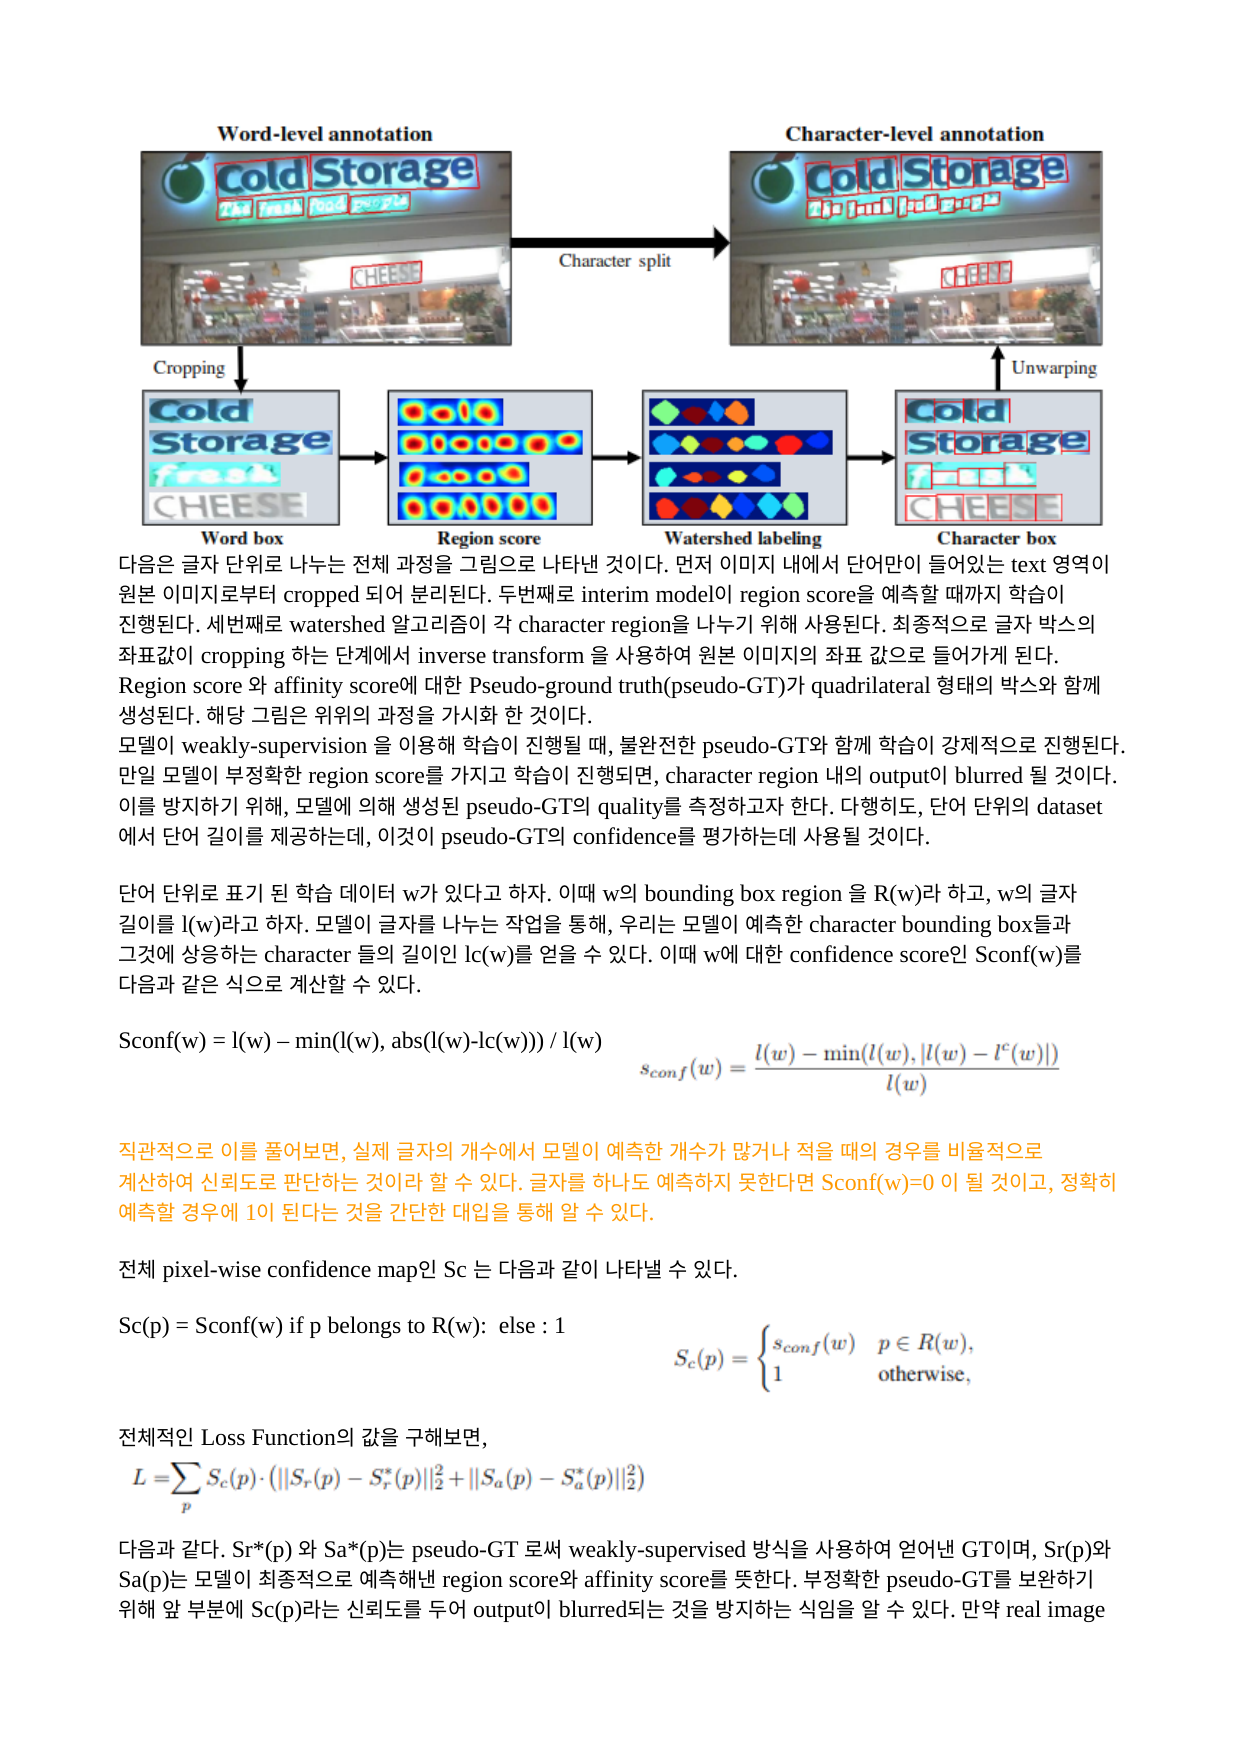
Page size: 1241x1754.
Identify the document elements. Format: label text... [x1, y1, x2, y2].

text 모델이 weakly-supervision 을 이용해 학습이 진행될 때, 불완전한 pseudo-GT와 함께 학습이 강제적으로 진행된다. [118, 729, 1122, 760]
text Sc(p) = Sconf(w) if p belongs to R(w): else : 1 [118, 1311, 1122, 1338]
text 전체적인 Loss Function의 값을 구해보면, [118, 1421, 1122, 1451]
picture [124, 1451, 650, 1515]
text 다음과 같다. Sr*(p) 와 Sa*(p)는 pseudo-GT 로써 weakly-supervised 방식을 사용하여 얻어낸 GT이며, Sr(p)와 Sa(p)는 모델이 최종적으로 예측해낸 region score와 affinity score를 뜻한다. 부정확한 pseudo-GT를 보완하기 위해 앞 부분에 Sc(p)라는 신뢰도를 두어 output이 blurred되는 것을 방지하는 식임을 알 수 있다. 만약 real image [118, 1533, 1122, 1624]
text 전체 pixel-wise confidence map인 Sc 는 다음과 같이 나타낼 수 있다. [118, 1253, 1122, 1284]
text Sconf(w) = l(w) – min(l(w), abs(l(w)-lc(w))) / l(w) [118, 1026, 1122, 1053]
picture [624, 1028, 1060, 1105]
picture [135, 118, 1105, 549]
picture [659, 1315, 991, 1408]
text 단어 단위로 표기 된 학습 데이터 w가 있다고 하자. 이때 w의 bounding box region 을 R(w)라 하고, w의 글자 길이를 l(w)라고 하자. 모델이 글자를 나누는 작업을 통해, 우리는 모델이 예측한 character bounding box들과 그것에 상응하는 character 들의 길이인 lc(w)를 얻을 수 있다. 이때 w에 대한 confidence score인 Sconf(w)를 다음과 같은 식으로 계산할 수 있다. [118, 878, 1122, 998]
text 만일 모델이 부정확한 region score를 가지고 학습이 진행되면, character region 내의 output이 blurred 될 것이다. 이를 방지하기 위해, 모델에 의해 생성된 pseudo-GT의 quality를 측정하고자 한다. 다행히도, 단어 단위의 dataset에서 단어 길이를 제공하는데, 이것이 pseudo-GT의 confidence를 평가하는데 사용될 것이다. [118, 760, 1122, 850]
text 직관적으로 이를 풀어보면, 실제 글자의 개수에서 모델이 예측한 개수가 많거나 적을 때의 경우를 비율적으로 계산하여 신뢰도로 판단하는 것이라 할 수 있다. 글자를 하나도 예측하지 못한다면 Sconf(w)=0 이 될 것이고, 정확히 예측할 경우에 1이 된다는 것을 간단한 대입을 통해 알 수 있다. [118, 1136, 1122, 1226]
text 다음은 글자 단위로 나누는 전체 과정을 그림으로 나타낸 것이다. 먼저 이미지 내에서 단어만이 들어있는 text 영역이 원본 이미지로부터 cropped 되어 분리된다. 두번째로 interim model이 region score을 예측할 때까지 학습이 진행된다. 세번째로 watershed 알고리즘이 각 character region을 나누기 위해 사용된다. 최종적으로 글자 박스의 좌표값이 cropping 하는 단계에서 inverse transform 을 사용하여 원본 이미지의 좌표 값으로 들어가게 된다. Region score 와 affinity score에 대한 Pseudo-ground truth(pseudo-GT)가 quadrilateral 형태의 박스와 함께 생성된다. 해당 그림은 위위의 과정을 가시화 한 것이다. [118, 118, 1122, 729]
